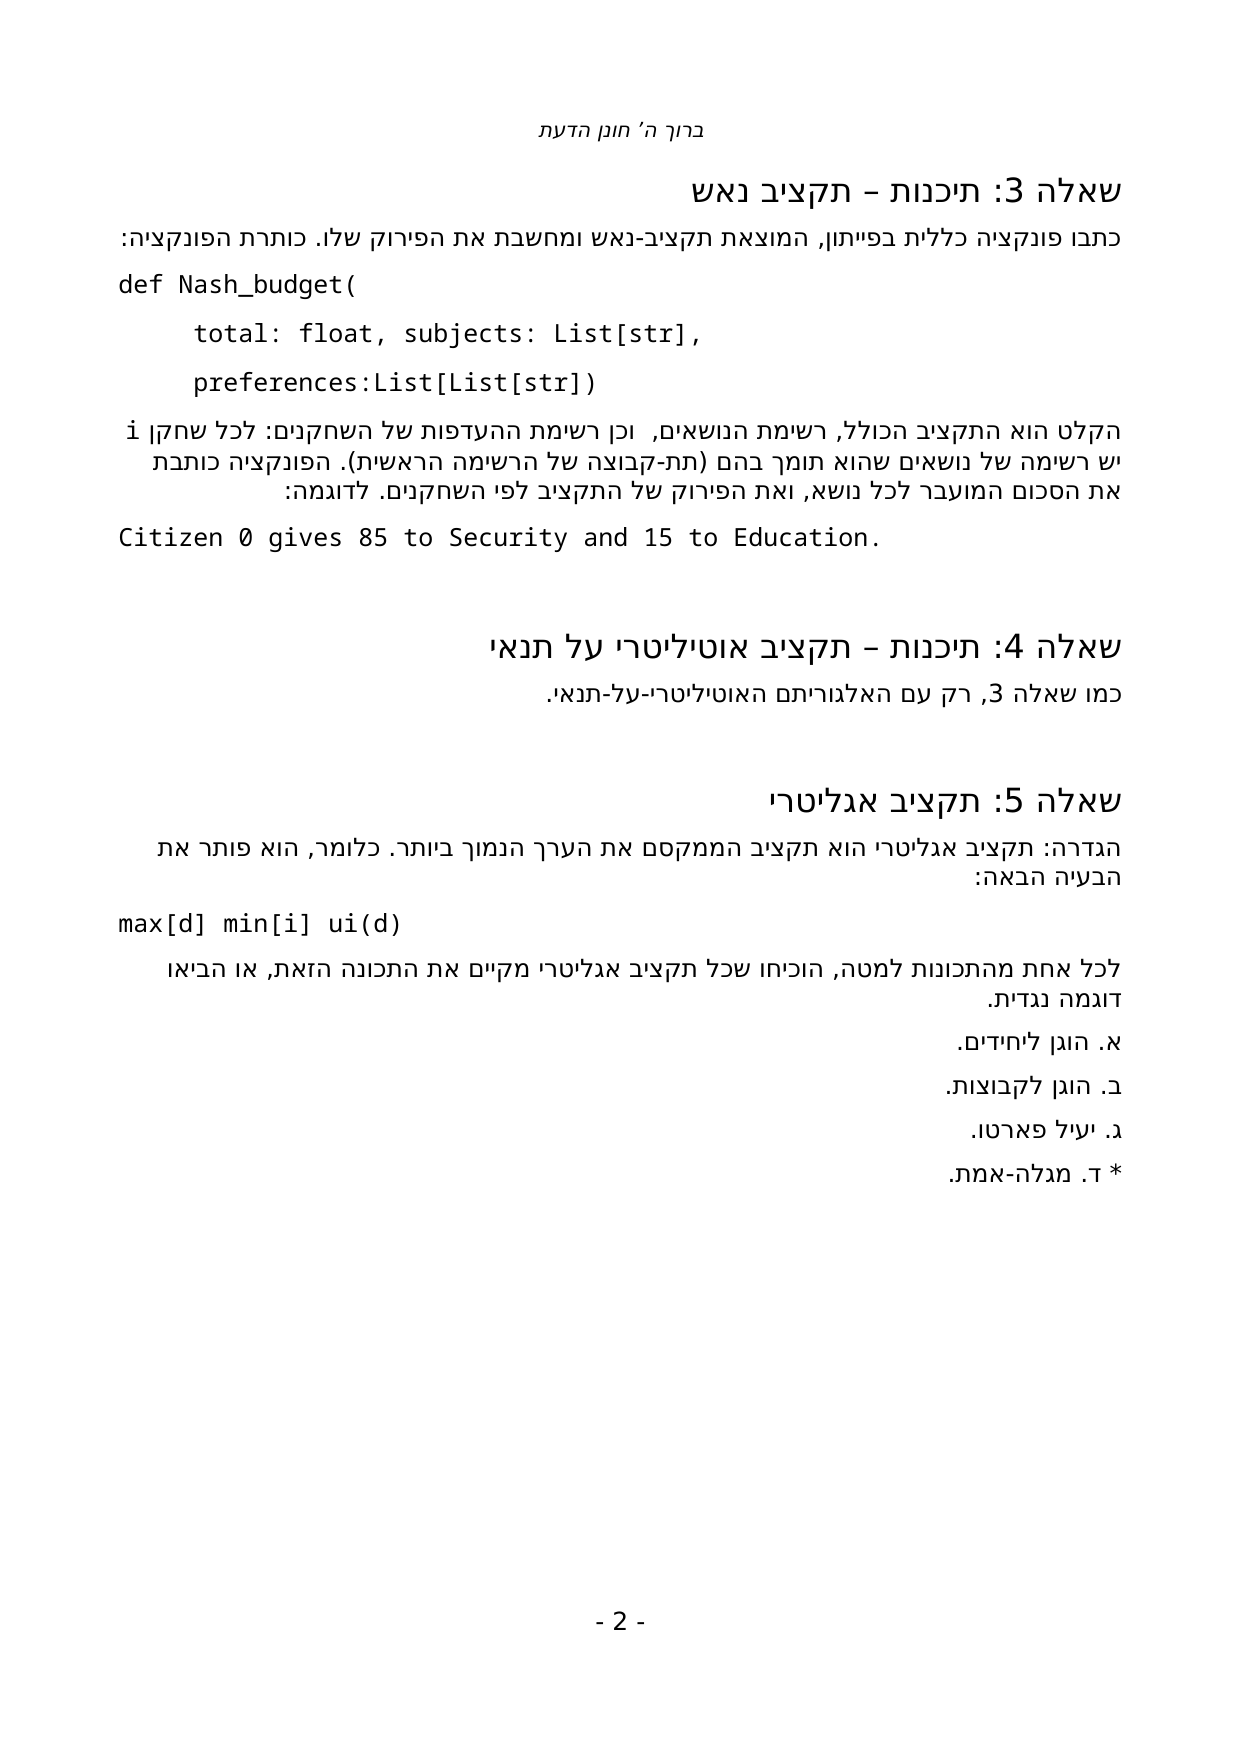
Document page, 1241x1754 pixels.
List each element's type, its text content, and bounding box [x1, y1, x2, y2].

text כתבו פונקציה כללית בפייתון, המוצאת תקציב-נאש ומחשבת את הפירוק שלו. כותרת הפונקציה: [118, 223, 1122, 252]
subtitle שאלה 5: תקציב אגליטרי [118, 782, 1122, 821]
text הגדרה: תקציב אגליטרי הוא תקציב הממקסם את הערך הנמוך ביותר. כלומר, הוא פותר את הבעיה הבאה: [118, 833, 1122, 891]
subtitle שאלה 4: תיכנות – תקציב אוטיליטרי על תנאי [118, 628, 1122, 666]
text א. הוגן ליחידים. [118, 1028, 1122, 1057]
text כמו שאלה 3, רק עם האלגוריתם האוטיליטרי-על-תנאי. [118, 679, 1122, 708]
text לכל אחת מהתכונות למטה, הוכיחו שכל תקציב אגליטרי מקיים את התכונה הזאת, או הביאו דוגמה נגדית. [118, 955, 1122, 1013]
text ג. יעיל פארטו. [118, 1115, 1122, 1144]
text def Nash_budget( [118, 267, 1122, 301]
text total: float, subjects: List[str], [118, 316, 1122, 350]
text * ד. מגלה-אמת. [118, 1159, 1122, 1188]
text Citizen 0 gives 85 to Security and 15 to Education. [118, 520, 1122, 554]
subtitle שאלה 3: תיכנות – תקציב נאש [118, 172, 1122, 211]
text preferences:List[List[str]) [118, 364, 1122, 398]
text הקלט הוא התקציב הכולל, רשימת הנושאים, וכן רשימת ההעדפות של השחקנים: לכל שחקן i יש רשימה של נושאים שהוא תומך בהם (תת-קבוצה של הרשימה הראשית). הפונקציה כותבת את הסכום המועבר לכל נושא, ואת הפירוק של התקציב לפי השחקנים. לדוגמה: [118, 413, 1122, 505]
text ב. הוגן לקבוצות. [118, 1071, 1122, 1101]
text max[d] min[i] ui(d) [118, 906, 1122, 940]
